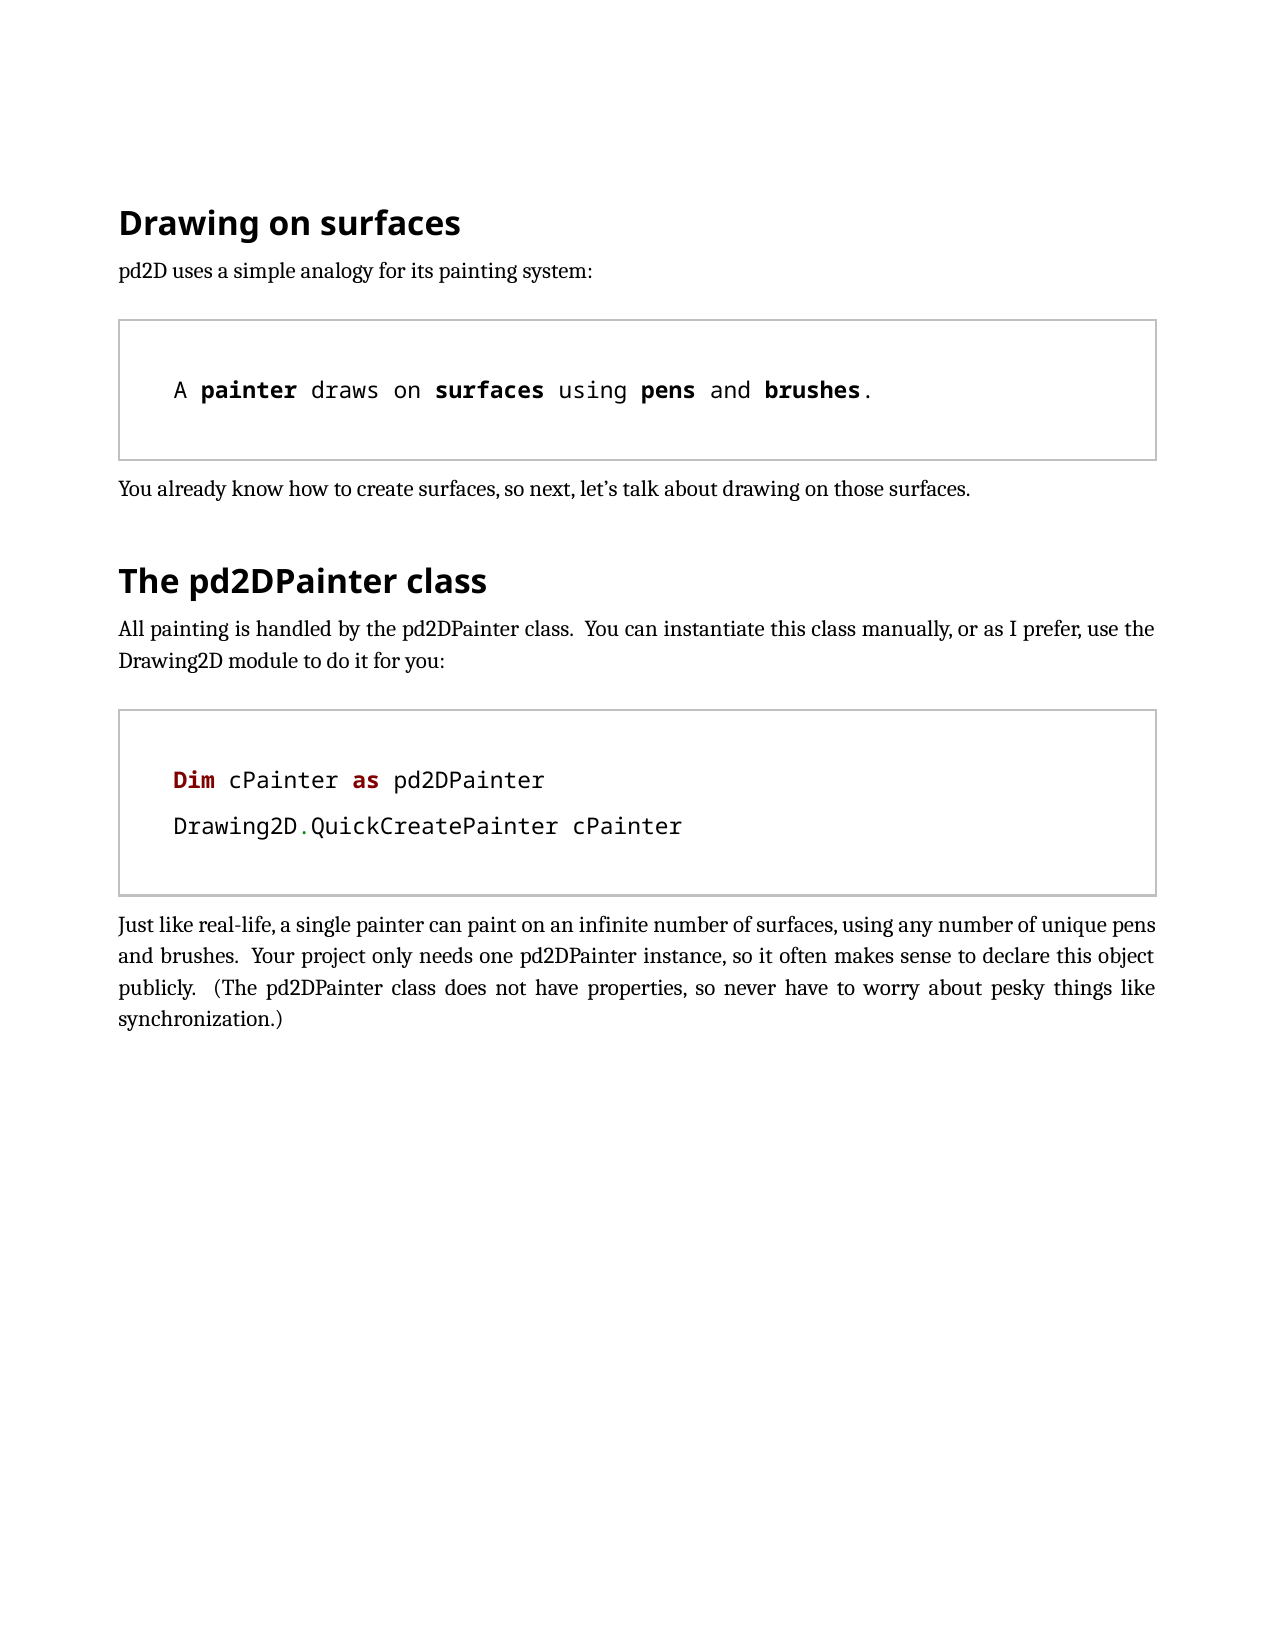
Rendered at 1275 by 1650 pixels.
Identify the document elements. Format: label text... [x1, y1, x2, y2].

text Just like real-life, a single painter can paint on an infinite number of surfaces, using any number of unique pens and brushes. Your project only needs one pd2DPainter instance, so it often makes sense to declare this object publicly. (The pd2DPainter class does not have properties, so never have to worry about pesky things like synchronization.) [118, 912, 1157, 1033]
text Dim cPainter as pd2DPainter [120, 711, 1155, 755]
text All painting is handled by the pd2DPainter class. You can instantiate this class manually, or as I prefer, use the Drawing2D module to do it for you: [118, 616, 1157, 674]
text You already know how to create surfaces, so next, let’s talk about drawing on those surfaces. [118, 476, 1157, 502]
subtitle Drawing on surfaces [118, 200, 1157, 246]
text pd2D uses a simple analogy for its painting system: [118, 258, 1157, 284]
text A painter draws on surfaces using pens and brushes. [120, 321, 1155, 459]
text Drawing2D.QuickCreatePainter cPainter [120, 755, 1155, 894]
subtitle The pd2DPainter class [118, 558, 1157, 603]
